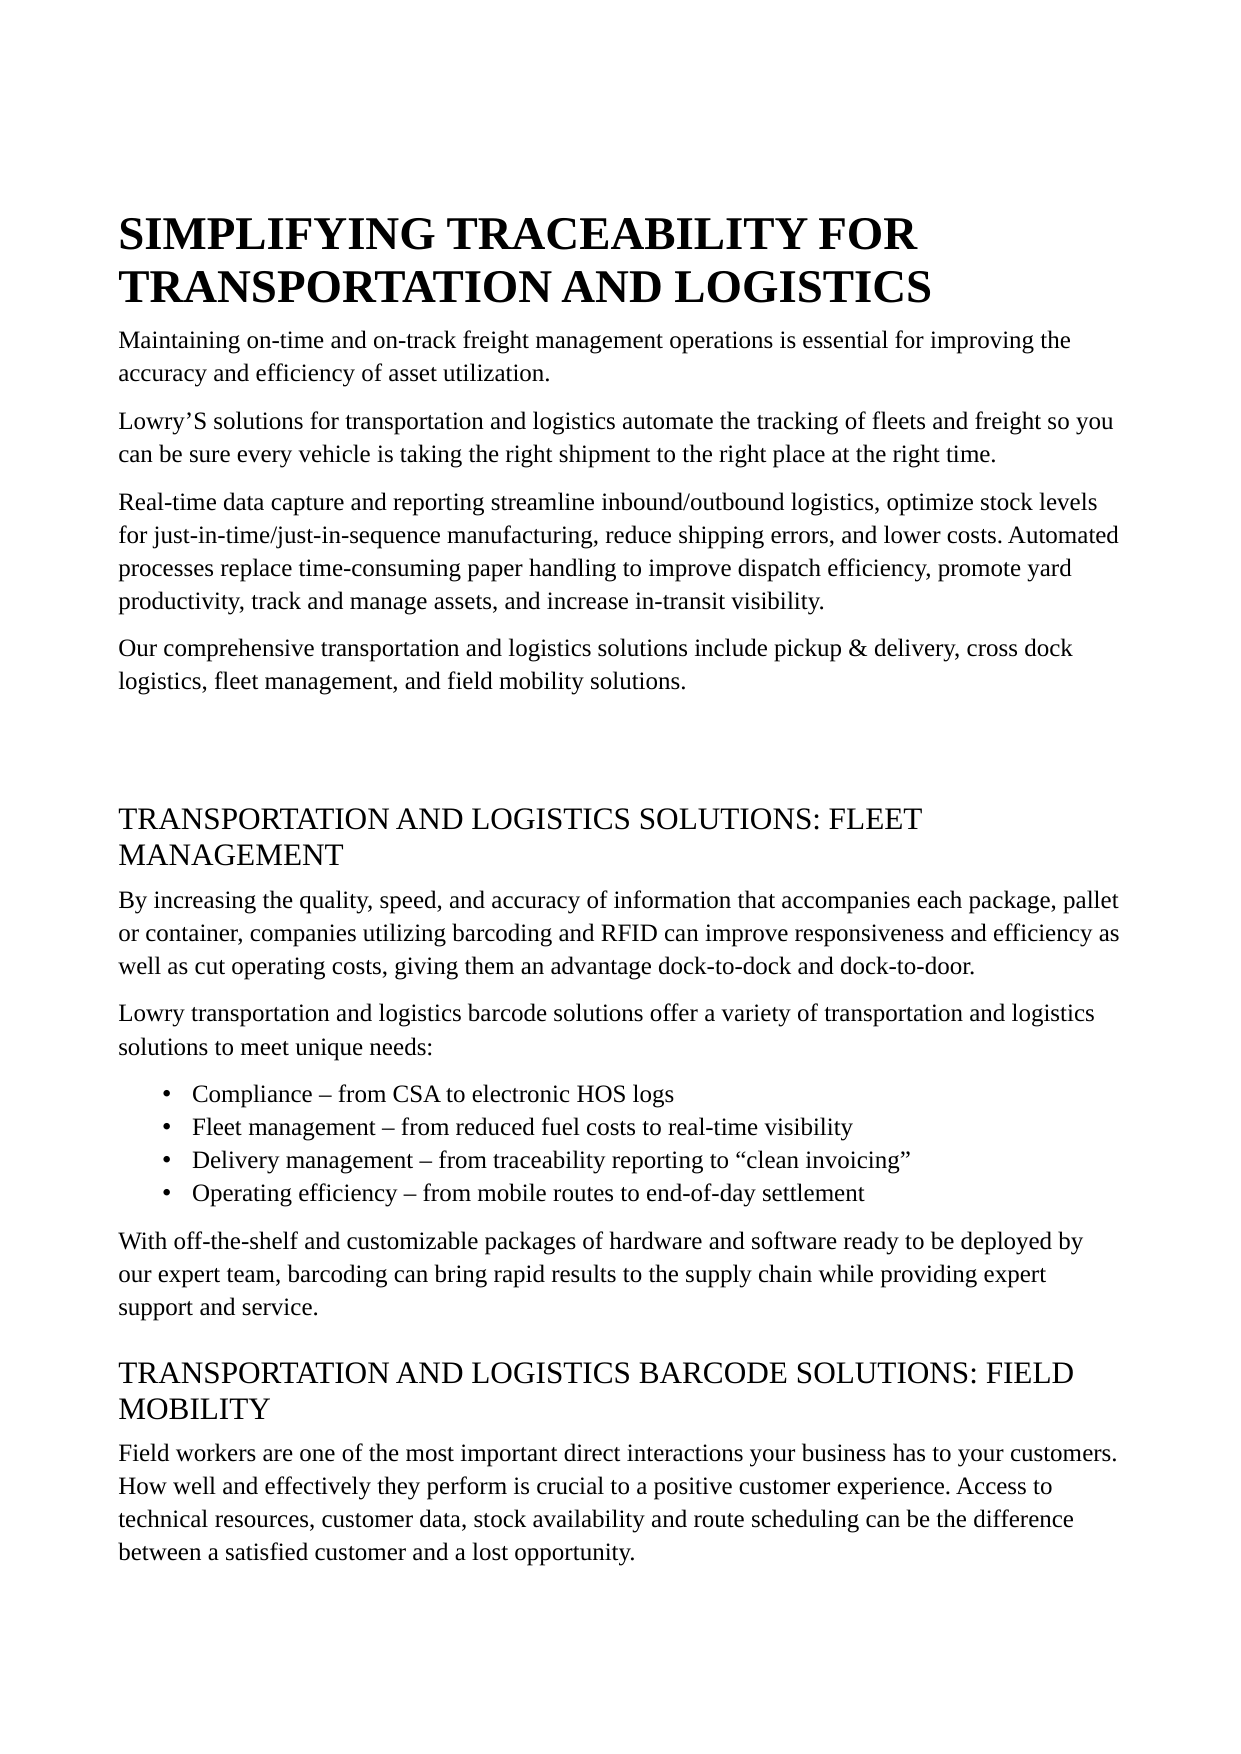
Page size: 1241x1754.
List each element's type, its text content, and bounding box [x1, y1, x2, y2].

text Real-time data capture and reporting streamline inbound/outbound logistics, optimize stock levels for just-in-time/just-in-sequence manufacturing, reduce shipping errors, and lower costs. Automated processes replace time-consuming paper handling to improve dispatch efficiency, promote yard productivity, track and manage assets, and increase in-transit visibility. [118, 487, 1122, 614]
text Maintaining on-time and on-track freight management operations is essential for improving the accuracy and efficiency of asset utilization. [118, 326, 1122, 387]
text With off-the-shelf and customizable packages of hardware and software ready to be deployed by our expert team, barcoding can bring rapid results to the supply chain while providing expert support and service. [118, 1226, 1122, 1321]
text Lowry transportation and logistics barcode solutions offer a variety of transportation and logistics solutions to meet unique needs: [118, 998, 1122, 1060]
list Operating efficiency – from mobile routes to end-of-day settlement [162, 1178, 1122, 1207]
list Compliance – from CSA to electronic HOS logs [162, 1079, 1122, 1108]
subtitle TRANSPORTATION AND LOGISTICS SOLUTIONS: FLEET MANAGEMENT [118, 801, 1122, 872]
text Field workers are one of the most important direct interactions your business has to your customers. How well and effectively they perform is crucial to a positive customer experience. Access to technical resources, customer data, stock availability and route scheduling can be the difference between a satisfied customer and a lost opportunity. [118, 1438, 1122, 1566]
text Our comprehensive transportation and logistics solutions include pickup & delivery, cross dock logistics, fleet management, and field mobility solutions. [118, 633, 1122, 695]
subtitle SIMPLIFYING TRACEABILITY FOR TRANSPORTATION AND LOGISTICS [118, 205, 1122, 313]
list Fleet management – from reduced fuel costs to real-time visibility [162, 1112, 1122, 1141]
text By increasing the quality, speed, and accuracy of information that accompanies each package, pallet or container, companies utilizing barcoding and RFID can improve responsiveness and efficiency as well as cut operating costs, giving them an advantage dock-to-dock and dock-to-door. [118, 885, 1122, 980]
subtitle TRANSPORTATION AND LOGISTICS BARCODE SOLUTIONS: FIELD MOBILITY [118, 1354, 1122, 1426]
list Delivery management – from traceability reporting to “clean invoicing” [162, 1145, 1122, 1174]
text Lowry’S solutions for transportation and logistics automate the tracking of fleets and freight so you can be sure every vehicle is taking the right shipment to the right place at the right time. [118, 406, 1122, 468]
